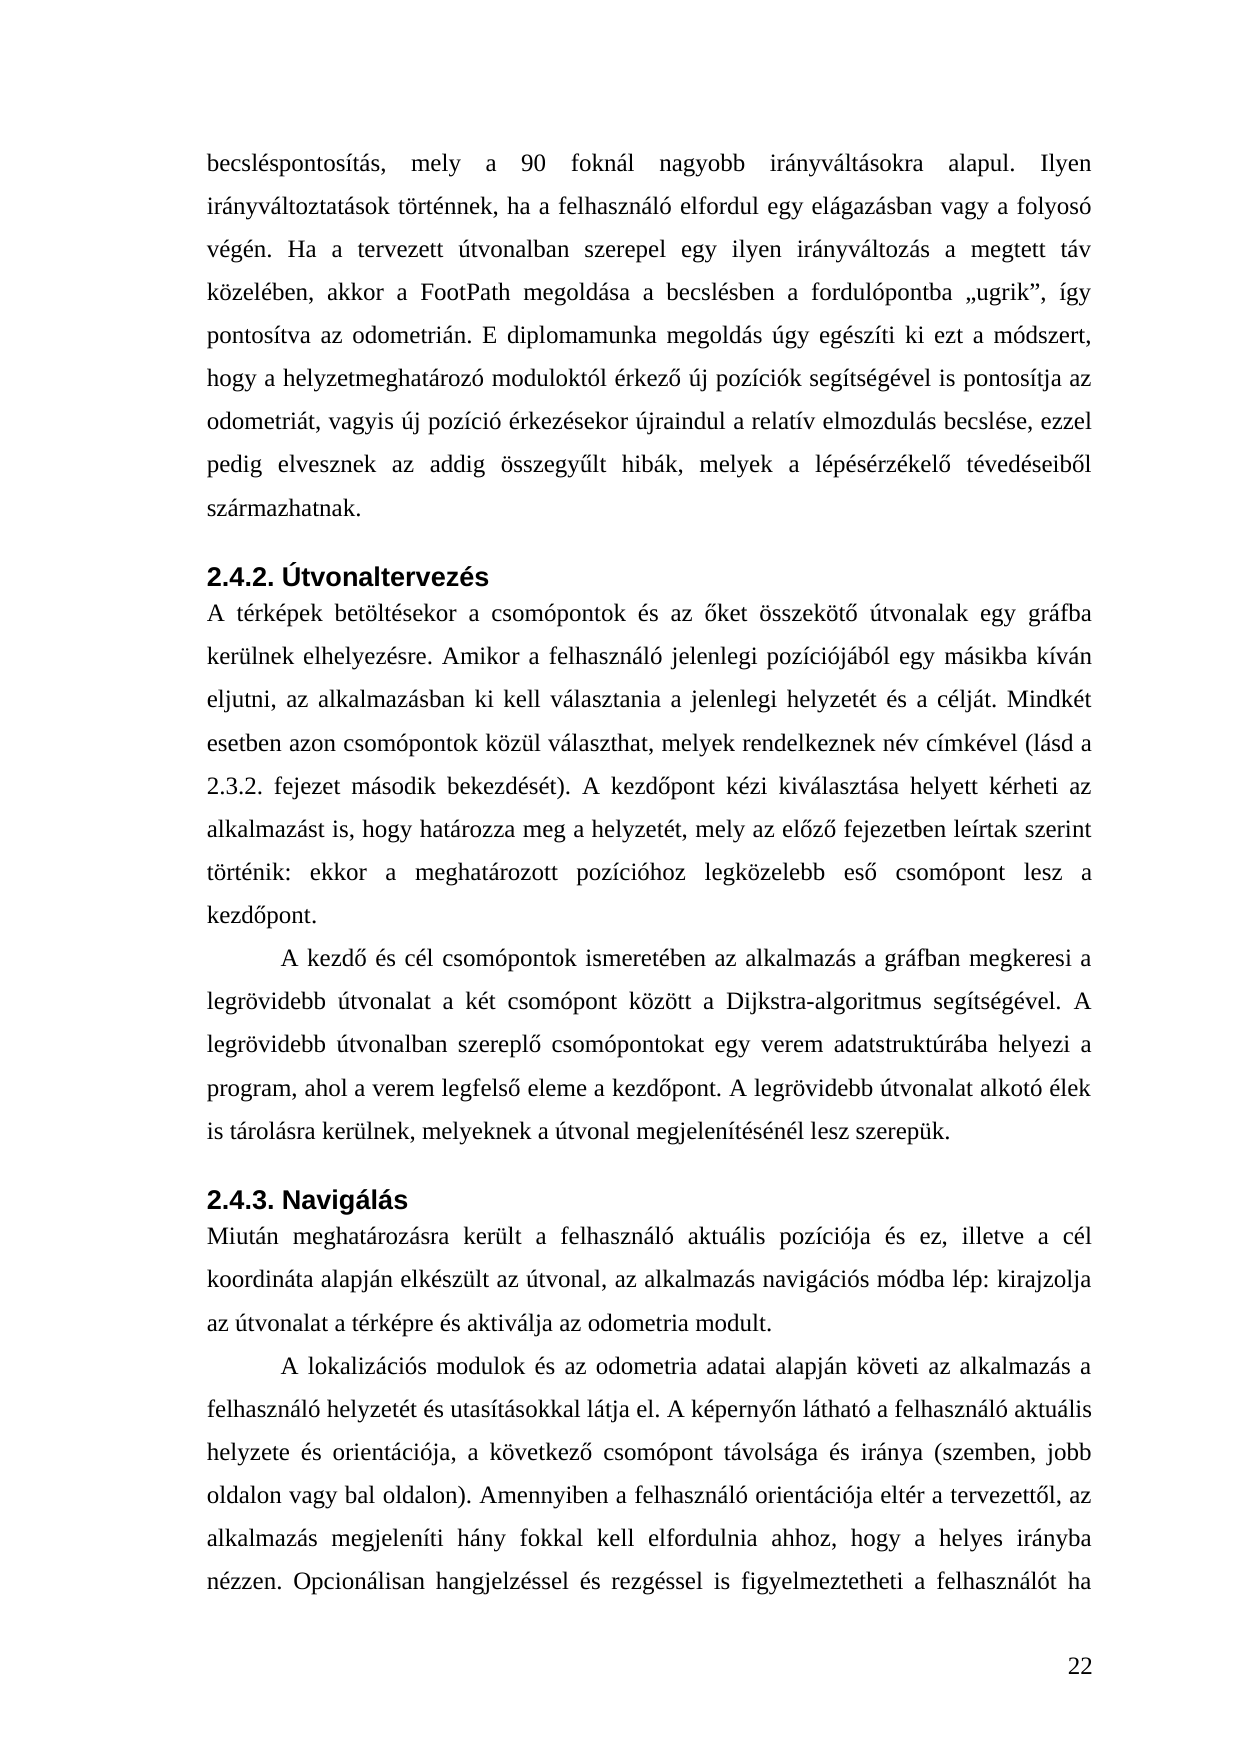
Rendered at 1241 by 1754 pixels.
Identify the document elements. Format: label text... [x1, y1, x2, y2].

text becsléspontosítás, mely a 90 foknál nagyobb irányváltásokra alapul. Ilyen irányváltoztatások történnek, ha a felhasználó elfordul egy elágazásban vagy a folyosó végén. Ha a tervezett útvonalban szerepel egy ilyen irányváltozás a megtett táv közelében, akkor a FootPath megoldása a becslésben a fordulópontba „ugrik”, így pontosítva az odometrián. E diplomamunka megoldás úgy egészíti ki ezt a módszert, hogy a helyzetmeghatározó moduloktól érkező új pozíciók segítségével is pontosítja az odometriát, vagyis új pozíció érkezésekor újraindul a relatív elmozdulás becslése, ezzel pedig elvesznek az addig összegyűlt hibák, melyek a lépésérzékelő tévedéseiből származhatnak. [207, 148, 1093, 521]
text A kezdő és cél csomópontok ismeretében az alkalmazás a gráfban megkeresi a legrövidebb útvonalat a két csomópont között a Dijkstra-algoritmus segítségével. A legrövidebb útvonalban szereplő csomópontokat egy verem adatstruktúrába helyezi a program, ahol a verem legfelső eleme a kezdőpont. A legrövidebb útvonalat alkotó élek is tárolásra kerülnek, melyeknek a útvonal megjelenítésénél lesz szerepük. [207, 943, 1093, 1144]
text A térképek betöltésekor a csomópontok és az őket összekötő útvonalak egy gráfba kerülnek elhelyezésre. Amikor a felhasználó jelenlegi pozíciójából egy másikba kíván eljutni, az alkalmazásban ki kell választania a jelenlegi helyzetét és a célját. Mindkét esetben azon csomópontok közül választhat, melyek rendelkeznek név címkével (lásd a 2.3.2. fejezet második bekezdését). A kezdőpont kézi kiválasztása helyett kérheti az alkalmazást is, hogy határozza meg a helyzetét, mely az előző fejezetben leírtak szerint történik: ekkor a meghatározott pozícióhoz legközelebb eső csomópont lesz a kezdőpont. [207, 598, 1093, 929]
text Miután meghatározásra került a felhasználó aktuális pozíciója és ez, illetve a cél koordináta alapján elkészült az útvonal, az alkalmazás navigációs módba lép: kirajzolja az útvonalat a térképre és aktiválja az odometria modult. [207, 1221, 1093, 1336]
text A lokalizációs modulok és az odometria adatai alapján követi az alkalmazás a felhasználó helyzetét és utasításokkal látja el. A képernyőn látható a felhasználó aktuális helyzete és orientációja, a következő csomópont távolsága és iránya (szemben, jobb oldalon vagy bal oldalon). Amennyiben a felhasználó orientációja eltér a tervezettől, az alkalmazás megjeleníti hány fokkal kell elfordulnia ahhoz, hogy a helyes irányba nézzen. Opcionálisan hangjelzéssel és rezgéssel is figyelmeztetheti a felhasználót ha [207, 1351, 1093, 1595]
subtitle Navigálás [207, 1184, 1093, 1215]
subtitle Útvonaltervezés [207, 561, 1093, 592]
